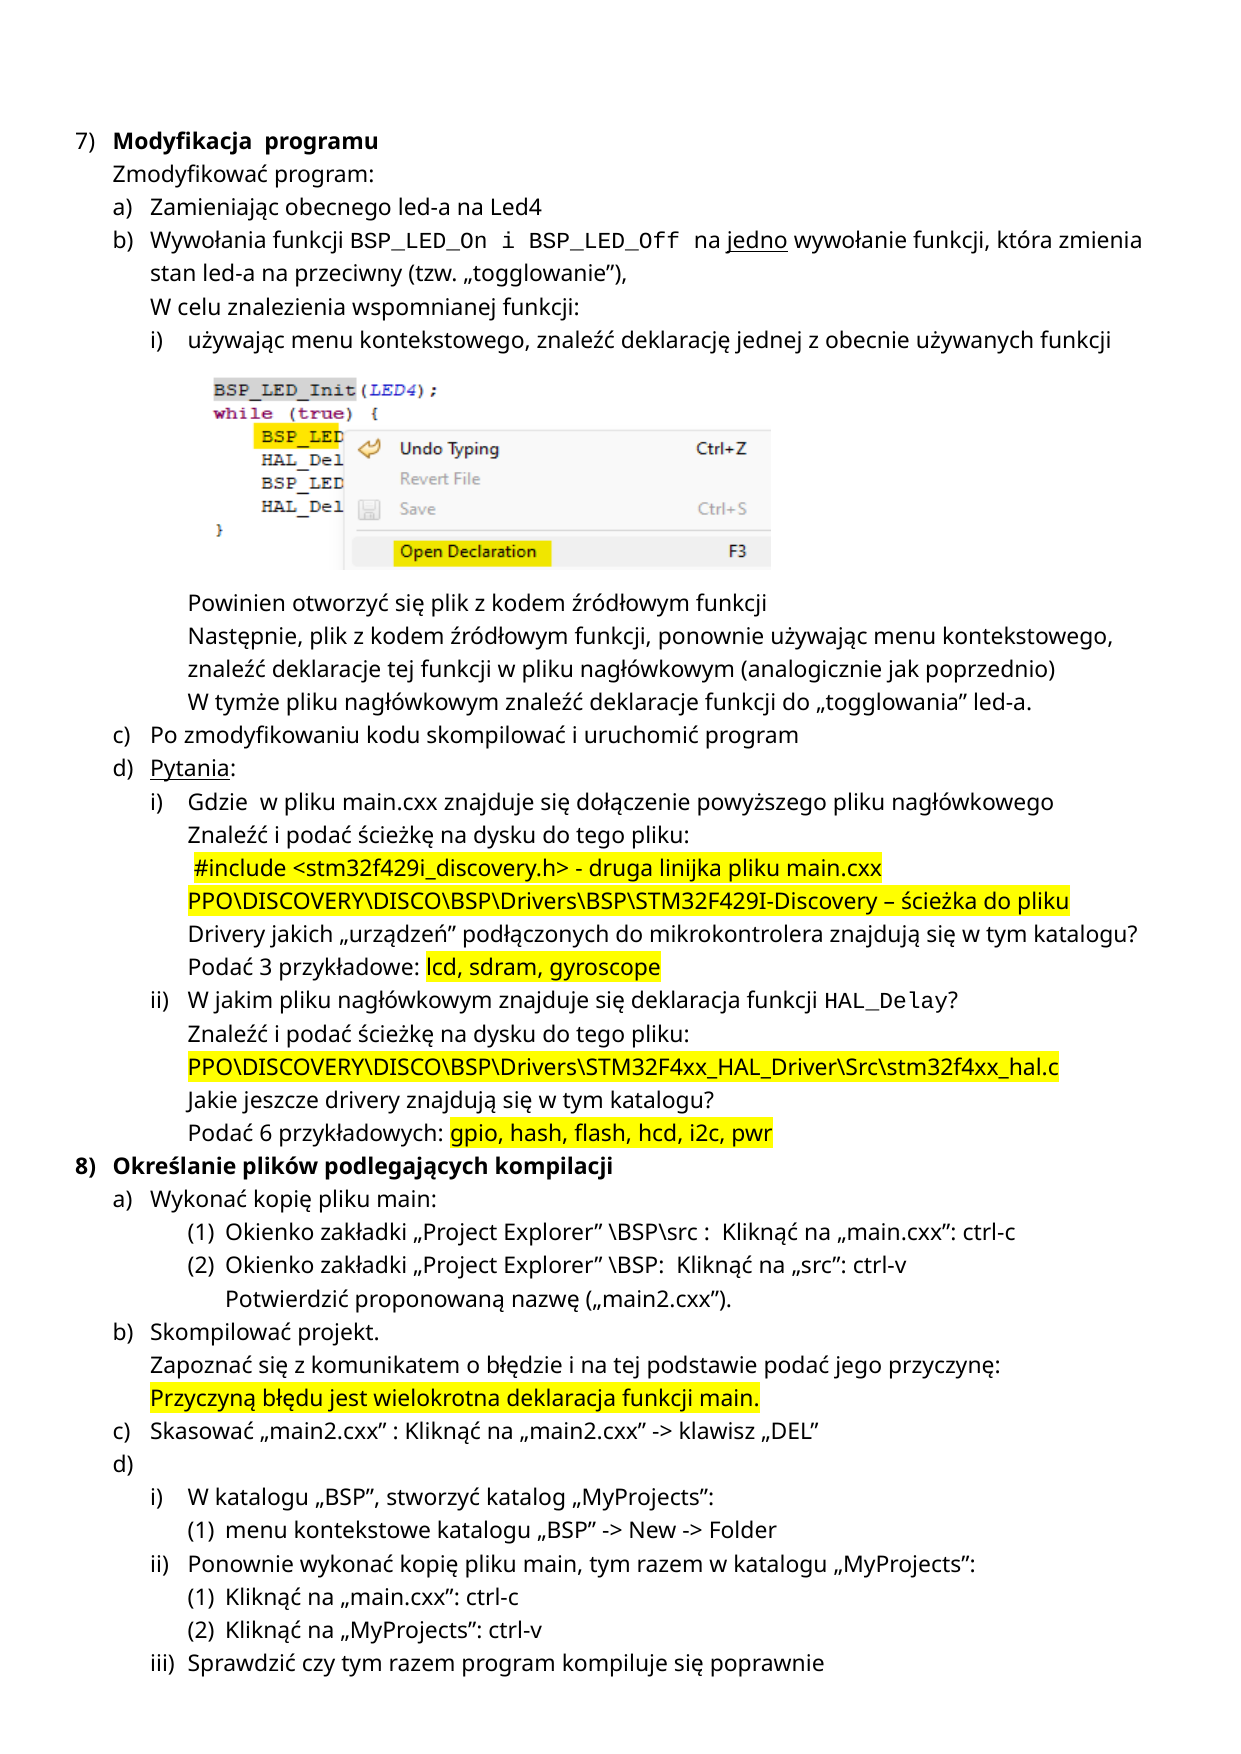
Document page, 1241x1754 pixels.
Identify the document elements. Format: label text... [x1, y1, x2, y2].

list Skompilować projekt. Zapoznać się z komunikatem o błędzie i na tej podstawie podać jego przyczynę: [112, 1316, 1165, 1380]
list Określanie plików podlegających kompilacji [75, 1150, 1165, 1181]
list Zamieniając obecnego led-a na Led4 [112, 191, 1165, 222]
list Kliknąć na „MyProjects”: ctrl-v [187, 1614, 1165, 1645]
list Wywołania funkcji BSP_LED_On i BSP_LED_Off na jedno wywołanie funkcji, która zmienia stan led-a na przeciwny (tzw. „togglowanie”), W celu znalezienia wspomnianej funkcji: [112, 224, 1165, 322]
list menu kontekstowe katalogu „BSP” -> New -> Folder [187, 1514, 1165, 1546]
list Drivery jakich „urządzeń” podłączonych do mikrokontrolera znajdują się w tym katalogu? Podać 3 przykładowe: lcd, sdram, gyroscope [187, 918, 1165, 982]
list Przyczyną błędu jest wielokrotna deklaracja funkcji main. [150, 1382, 1165, 1413]
list PPO\DISCOVERY\DISCO\BSP\Drivers\BSP\STM32F429I-Discovery – ścieżka do pliku [187, 885, 1165, 916]
list używając menu kontekstowego, znaleźć deklarację jednej z obecnie używanych funkcji Powinien otworzyć się plik z kodem źródłowym funkcji Następnie, plik z kodem źródłowym funkcji, ponownie używając menu kontekstowego, znaleźć deklaracje tej funkcji w pliku nagłówkowym (analogicznie jak poprzednio) W tymże pliku nagłówkowym znaleźć deklaracje funkcji do „togglowania” led-a. [150, 324, 1165, 717]
list Okienko zakładki „Project Explorer” \BSP: Kliknąć na „src”: ctrl-v Potwierdzić proponowaną nazwę („main2.cxx”). [187, 1249, 1165, 1314]
list Po zmodyfikowaniu kodu skompilować i uruchomić program [112, 719, 1165, 751]
list Wykonać kopię pliku main: [112, 1183, 1165, 1214]
list Ponownie wykonać kopię pliku main, tym razem w katalogu „MyProjects”: [150, 1547, 1165, 1579]
list Pytania: [112, 752, 1165, 784]
list Skasować „main2.cxx” : Kliknąć na „main2.cxx” -> klawisz „DEL” [112, 1415, 1165, 1446]
list Modyfikacja programu Zmodyfikować program: [75, 125, 1165, 189]
list Kliknąć na „main.cxx”: ctrl-c [187, 1581, 1165, 1612]
list #include <stm32f429i_discovery.h> - druga linijka pliku main.cxx [187, 852, 1165, 883]
list Okienko zakładki „Project Explorer” \BSP\src : Kliknąć na „main.cxx”: ctrl-c [187, 1216, 1165, 1247]
list W jakim pliku nagłówkowym znajduje się deklaracja funkcji HAL_Delay? Znaleźć i podać ścieżkę na dysku do tego pliku: [150, 984, 1165, 1049]
list Gdzie w pliku main.cxx znajduje się dołączenie powyższego pliku nagłówkowego Znaleźć i podać ścieżkę na dysku do tego pliku: [150, 786, 1165, 850]
list W katalogu „BSP”, stworzyć katalog „MyProjects”: [150, 1481, 1165, 1512]
list Sprawdzić czy tym razem program kompiluje się poprawnie [150, 1647, 1165, 1678]
list PPO\DISCOVERY\DISCO\BSP\Drivers\STM32F4xx_HAL_Driver\Src\stm32f4xx_hal.c [187, 1051, 1165, 1082]
list Jakie jeszcze drivery znajdują się w tym katalogu? Podać 6 przykładowych: gpio, hash, flash, hcd, i2c, pwr [187, 1084, 1165, 1148]
